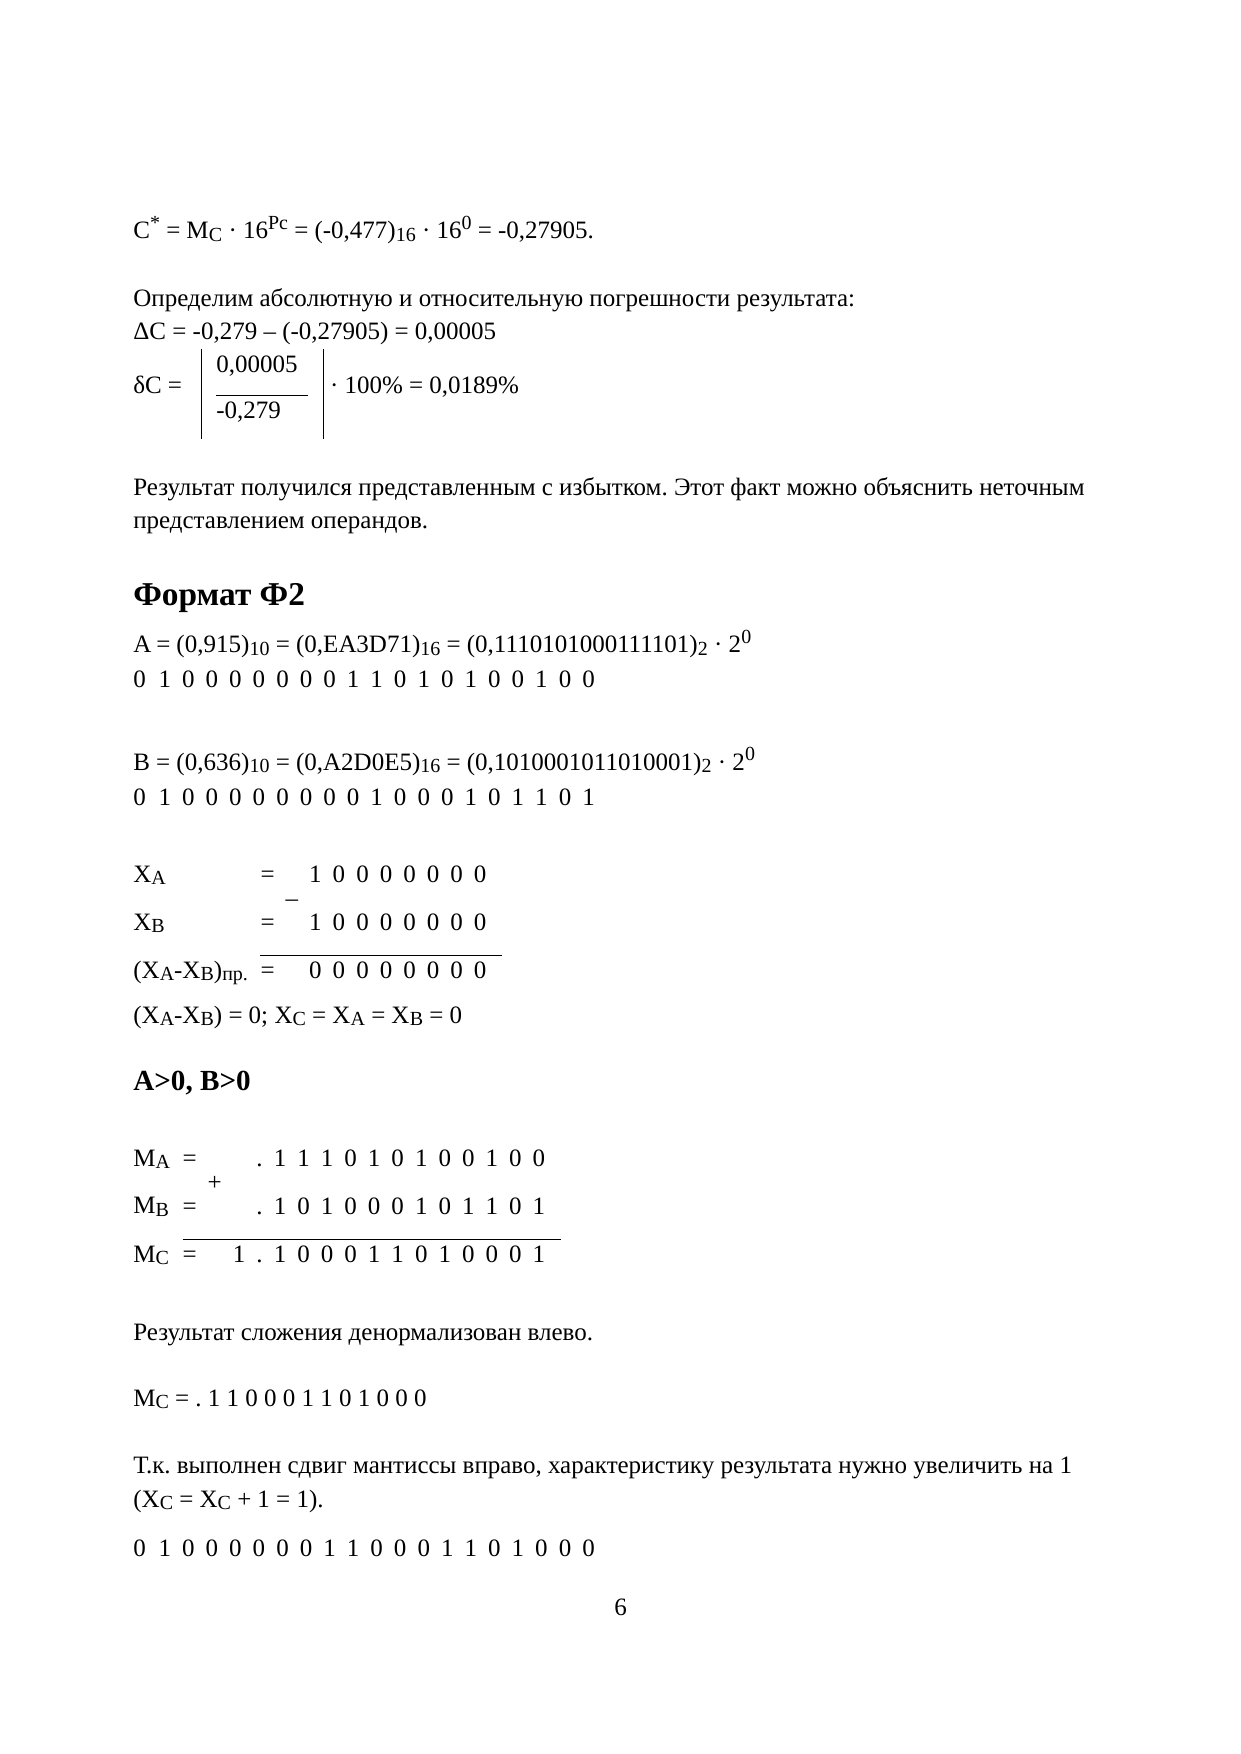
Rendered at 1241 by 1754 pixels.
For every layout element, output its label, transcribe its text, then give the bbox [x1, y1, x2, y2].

table_header [202, 349, 216, 439]
table_header 0 [205, 665, 229, 708]
text B = (0,636)10 = (0,A2D0E5)16 = (0,1010001011010001)2 · 20 [133, 708, 1107, 777]
table_cell 1 [533, 1191, 561, 1238]
table_header 0 [333, 859, 356, 907]
table_header [441, 133, 464, 177]
table_header 0 [380, 859, 403, 907]
table_header 1 [158, 782, 182, 826]
table_header 1 [347, 665, 370, 708]
table_header – [285, 859, 309, 955]
table_header 0,00005 [216, 349, 308, 395]
table_header 0 [229, 782, 252, 826]
table_header 1 [274, 1143, 297, 1191]
table_header 0 [347, 782, 370, 826]
table_header 0 [488, 665, 511, 708]
table_cell 0 [297, 1240, 321, 1284]
table_header [417, 133, 441, 177]
table_header 0 [438, 1143, 462, 1191]
table_header 0 [394, 782, 417, 826]
table_cell = [260, 956, 285, 1000]
table_header 0 [427, 859, 450, 907]
table_header 0 [488, 782, 511, 826]
table_header = [260, 859, 285, 907]
table_header 1 [417, 665, 441, 708]
table_header 0 [229, 665, 252, 708]
table_header [182, 133, 205, 177]
table_header 1 [464, 665, 488, 708]
table_cell 0 [509, 1191, 532, 1238]
table_header [488, 133, 511, 177]
table_header [535, 133, 558, 177]
table_header = [183, 1143, 207, 1191]
table_header [464, 133, 488, 177]
table_cell 0 [509, 1240, 532, 1284]
table_header 1 [323, 1533, 347, 1561]
table_header 1 [535, 782, 558, 826]
table_cell 1 [415, 1191, 438, 1238]
table_header [582, 133, 610, 177]
table_header 0 [533, 1143, 561, 1191]
text Результат сложения денормализован влево. MC = . 1 1 0 0 0 1 1 0 1 0 0 0 Т.к. выполнен сдвиг мантиссы вправо, характеристику результата нужно увеличить на 1 (ХC = ХC + 1 = 1). [133, 1284, 1107, 1514]
table_cell XB [133, 907, 260, 955]
table_header 1 [464, 1533, 488, 1561]
table_cell [285, 956, 309, 1000]
table_cell 1 [438, 1240, 462, 1284]
table_cell 0 [474, 907, 502, 955]
table_header · 100% = 0,0189% [324, 349, 534, 439]
table_header 1 [347, 1533, 370, 1561]
table_cell = [183, 1191, 207, 1238]
table_cell 1 [533, 1240, 561, 1284]
table_cell 0 [333, 907, 356, 955]
table_cell 1 [309, 907, 332, 955]
table_header 1 [158, 665, 182, 708]
table_header 0 [253, 782, 276, 826]
table_header 1 [321, 1143, 344, 1191]
text Результат получился представленным с избытком. Этот факт можно объяснить неточным представлением операндов. [133, 439, 1107, 534]
table_header 0 [276, 1533, 299, 1561]
table_header 0 [450, 859, 474, 907]
table_cell 1 [462, 1191, 485, 1238]
table_cell 1 [391, 1240, 415, 1284]
table_cell 0 [333, 956, 356, 1000]
table_cell -0,279 [216, 396, 308, 439]
table_header [133, 133, 158, 177]
table_header 0 [488, 1533, 511, 1561]
table_header 0 [182, 782, 205, 826]
table_header MA [133, 1143, 182, 1191]
table_header 0 [276, 665, 299, 708]
table_header 0 [559, 665, 582, 708]
table_header 0 [300, 782, 323, 826]
table_cell 0 [380, 956, 403, 1000]
table_header 0 [133, 665, 158, 708]
table_header 0 [323, 782, 347, 826]
table_cell 1 [485, 1191, 509, 1238]
table_cell MC [133, 1239, 182, 1284]
table_header 0 [582, 1533, 610, 1561]
table_header 0 [323, 665, 347, 708]
table_header 0 [229, 1533, 252, 1561]
table_header [229, 133, 252, 177]
table_header [370, 133, 394, 177]
table_header 1 [535, 665, 558, 708]
table_header XA [133, 859, 260, 907]
table_header 0 [182, 1533, 205, 1561]
table_cell 0 [450, 956, 474, 1000]
table_cell [208, 1240, 233, 1284]
table_header 0 [511, 665, 535, 708]
table_header 0 [356, 859, 379, 907]
table_cell MB [133, 1191, 182, 1238]
table_cell 0 [485, 1240, 509, 1284]
table_header 1 [309, 859, 332, 907]
table_header [233, 1143, 256, 1191]
table_header 0 [253, 1533, 276, 1561]
table_header 0 [394, 665, 417, 708]
table_cell 0 [438, 1191, 462, 1238]
table_header [308, 349, 323, 439]
table_header 1 [441, 1533, 464, 1561]
table_header [276, 133, 299, 177]
table_header 0 [133, 1533, 158, 1561]
table_header 0 [509, 1143, 532, 1191]
table_header [205, 133, 229, 177]
table_header [253, 133, 276, 177]
table_cell (XA-XB)пр. [133, 955, 260, 1000]
table_header 0 [535, 1533, 558, 1561]
table_header 0 [253, 665, 276, 708]
table_header 0 [462, 1143, 485, 1191]
table_header 1 [158, 1533, 182, 1561]
table_cell 0 [309, 956, 332, 1000]
table_cell 0 [427, 907, 450, 955]
table_header 1 [511, 782, 535, 826]
table_header 0 [417, 1533, 441, 1561]
table_cell 1 [368, 1240, 391, 1284]
table_header [300, 133, 323, 177]
table_cell 0 [321, 1240, 344, 1284]
table_header + [208, 1143, 233, 1238]
table_cell 0 [403, 907, 427, 955]
table_header 0 [559, 782, 582, 826]
table_header 0 [394, 1533, 417, 1561]
table_cell 0 [356, 907, 379, 955]
table_cell 1 [274, 1191, 297, 1238]
text A = (0,915)10 = (0,EA3D71)16 = (0,1110101000111101)2 · 20 [133, 624, 1107, 659]
table_header 0 [441, 782, 464, 826]
table_cell 0 [427, 956, 450, 1000]
subtitle A>0, B>0 [133, 1063, 1107, 1097]
table_header 0 [182, 665, 205, 708]
text С* = МС · 16Рс = (-0,477)16 · 160 = -0,27905. Определим абсолютную и относительную погрешности результата: ΔС = -0,279 – (-0,27905) = 0,00005 [133, 177, 1107, 344]
table_cell = [183, 1240, 207, 1284]
table_cell 0 [391, 1191, 415, 1238]
table_cell 1 [233, 1240, 256, 1284]
table_header 0 [370, 1533, 394, 1561]
table_cell . [256, 1191, 273, 1238]
table_cell 1 [321, 1191, 344, 1238]
table_header 0 [403, 859, 427, 907]
table_header 0 [276, 782, 299, 826]
table_cell 0 [368, 1191, 391, 1238]
table_header . [256, 1143, 273, 1191]
table_cell [233, 1191, 256, 1238]
table_header [347, 133, 370, 177]
table_cell 0 [415, 1240, 438, 1284]
table_header [394, 133, 417, 177]
table_header 0 [300, 665, 323, 708]
table_cell 0 [344, 1191, 368, 1238]
table_cell 0 [344, 1240, 368, 1284]
table_header 1 [464, 782, 488, 826]
table_header 1 [370, 665, 394, 708]
table_header [559, 133, 582, 177]
table_header 0 [441, 665, 464, 708]
table_cell 0 [380, 907, 403, 955]
table_header [158, 133, 182, 177]
table_header 0 [559, 1533, 582, 1561]
table_header 0 [417, 782, 441, 826]
table_cell 0 [462, 1240, 485, 1284]
table_header 0 [133, 782, 158, 826]
table_header 1 [370, 782, 394, 826]
table_cell 0 [297, 1191, 321, 1238]
table_cell 1 [274, 1240, 297, 1284]
table_cell = [260, 907, 285, 955]
table_cell 0 [403, 956, 427, 1000]
table_header 1 [582, 782, 610, 826]
table_cell 0 [474, 956, 502, 1000]
table_header 0 [344, 1143, 368, 1191]
table_header [323, 133, 347, 177]
table_header 0 [582, 665, 610, 708]
table_header δС = [133, 349, 201, 439]
table_cell 0 [450, 907, 474, 955]
table_cell . [256, 1240, 273, 1284]
text (XA-XB) = 0; XC = XA = XB = 0 [133, 1000, 1107, 1030]
subtitle Формат Ф2 [133, 574, 1107, 612]
table_cell 0 [356, 956, 379, 1000]
table_header 1 [511, 1533, 535, 1561]
table_header 1 [485, 1143, 509, 1191]
table_header [511, 133, 535, 177]
table_header 1 [297, 1143, 321, 1191]
table_header 1 [415, 1143, 438, 1191]
table_header 0 [474, 859, 502, 907]
table_header 0 [391, 1143, 415, 1191]
table_header 0 [300, 1533, 323, 1561]
table_header 0 [205, 782, 229, 826]
table_header 1 [368, 1143, 391, 1191]
table_header 0 [205, 1533, 229, 1561]
